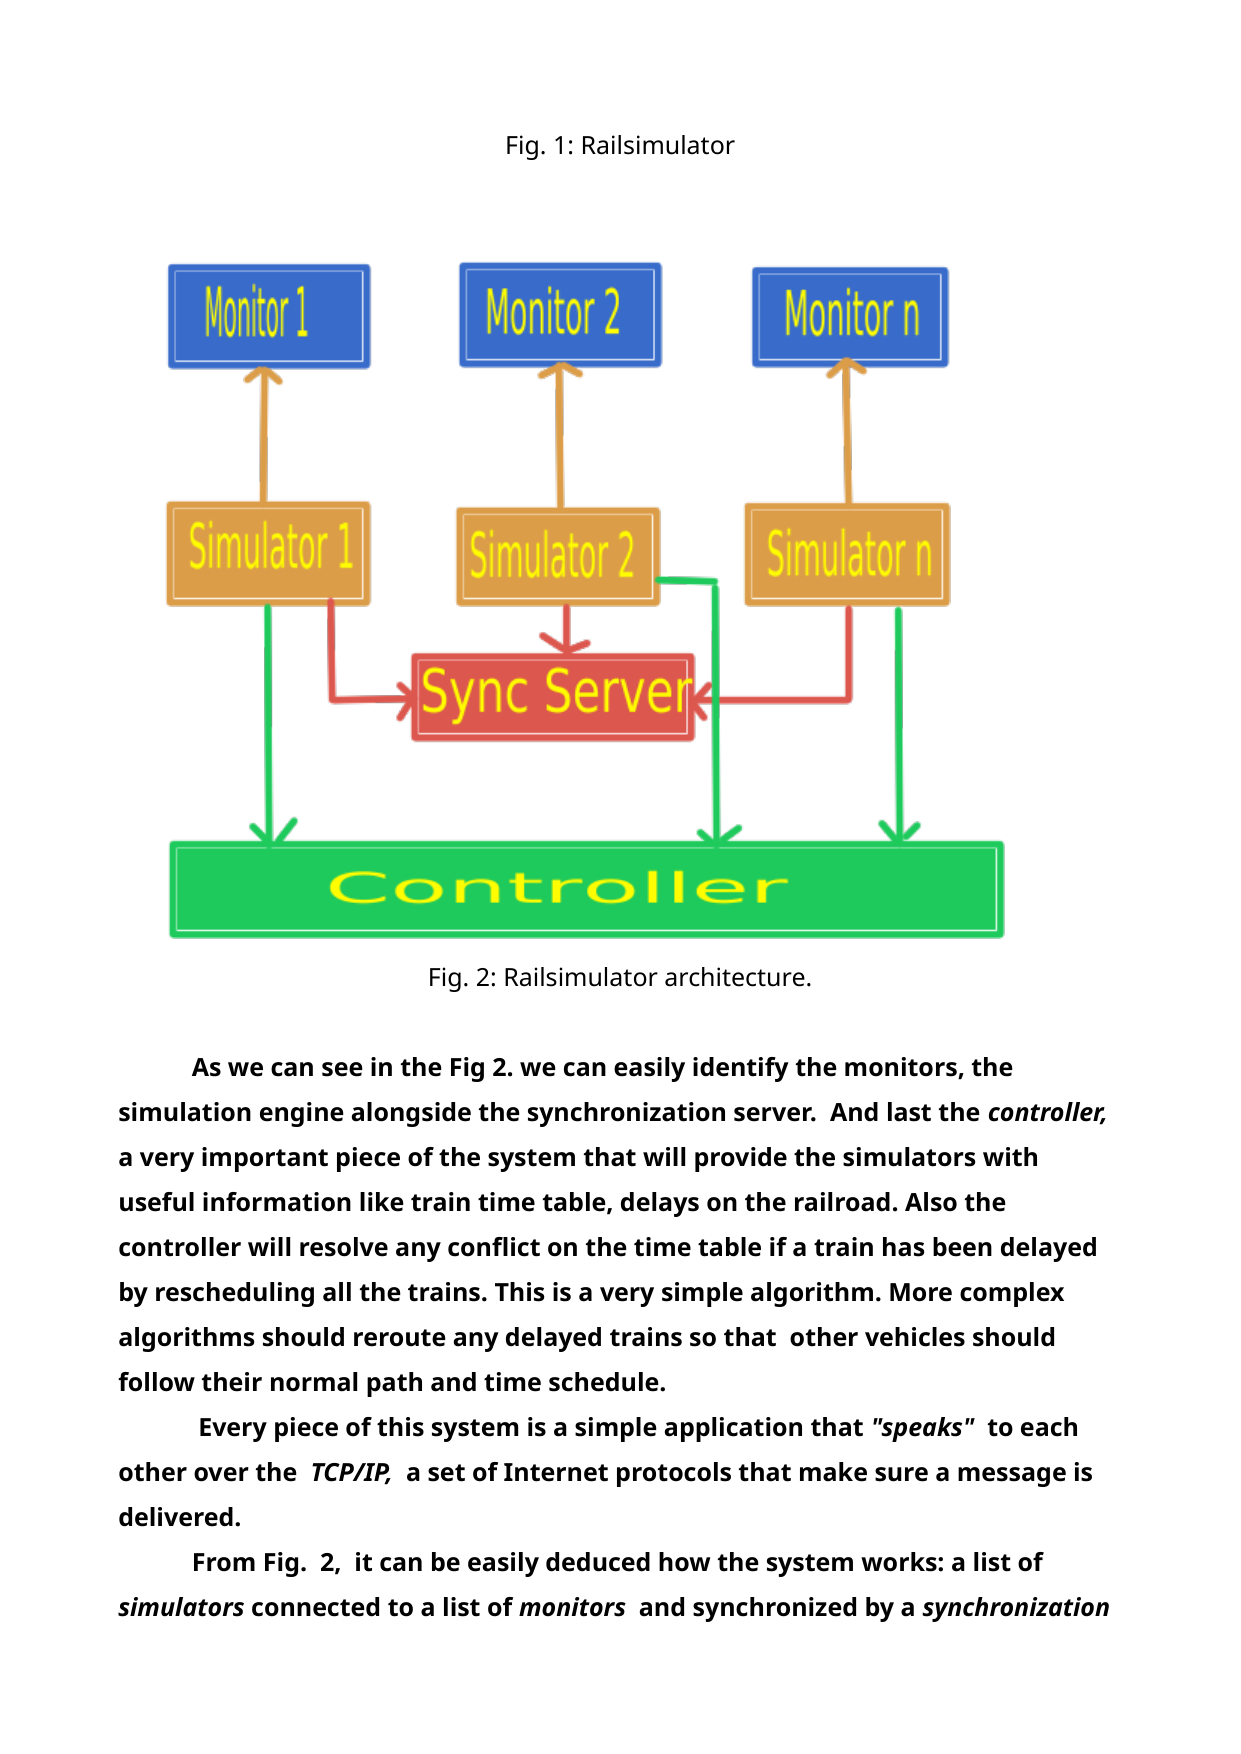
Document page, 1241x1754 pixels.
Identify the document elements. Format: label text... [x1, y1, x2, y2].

text As we can see in the Fig 2. we can easily identify the monitors, the simulation engine alongside the synchronization server. And last the controller, a very important piece of the system that will provide the simulators with useful information like train time table, delays on the railroad. Also the controller will resolve any conflict on the time table if a train has been delayed by rescheduling all the trains. This is a very simple algorithm. More complex algorithms should reroute any delayed trains so that other vehicles should follow their normal path and time schedule. [118, 1040, 1122, 1400]
picture [140, 230, 1100, 951]
text Fig. 2: Railsimulator architecture. [118, 208, 1122, 995]
text From Fig. 2, it can be easily deduced how the system works: a list of simulators connected to a list of monitors and synchronized by a synchronization [118, 1535, 1122, 1625]
text Fig. 1: Railsimulator [118, 118, 1122, 163]
text Every piece of this system is a simple application that "speaks" to each other over the TCP/IP, a set of Internet protocols that make sure a message is delivered. [118, 1400, 1122, 1535]
